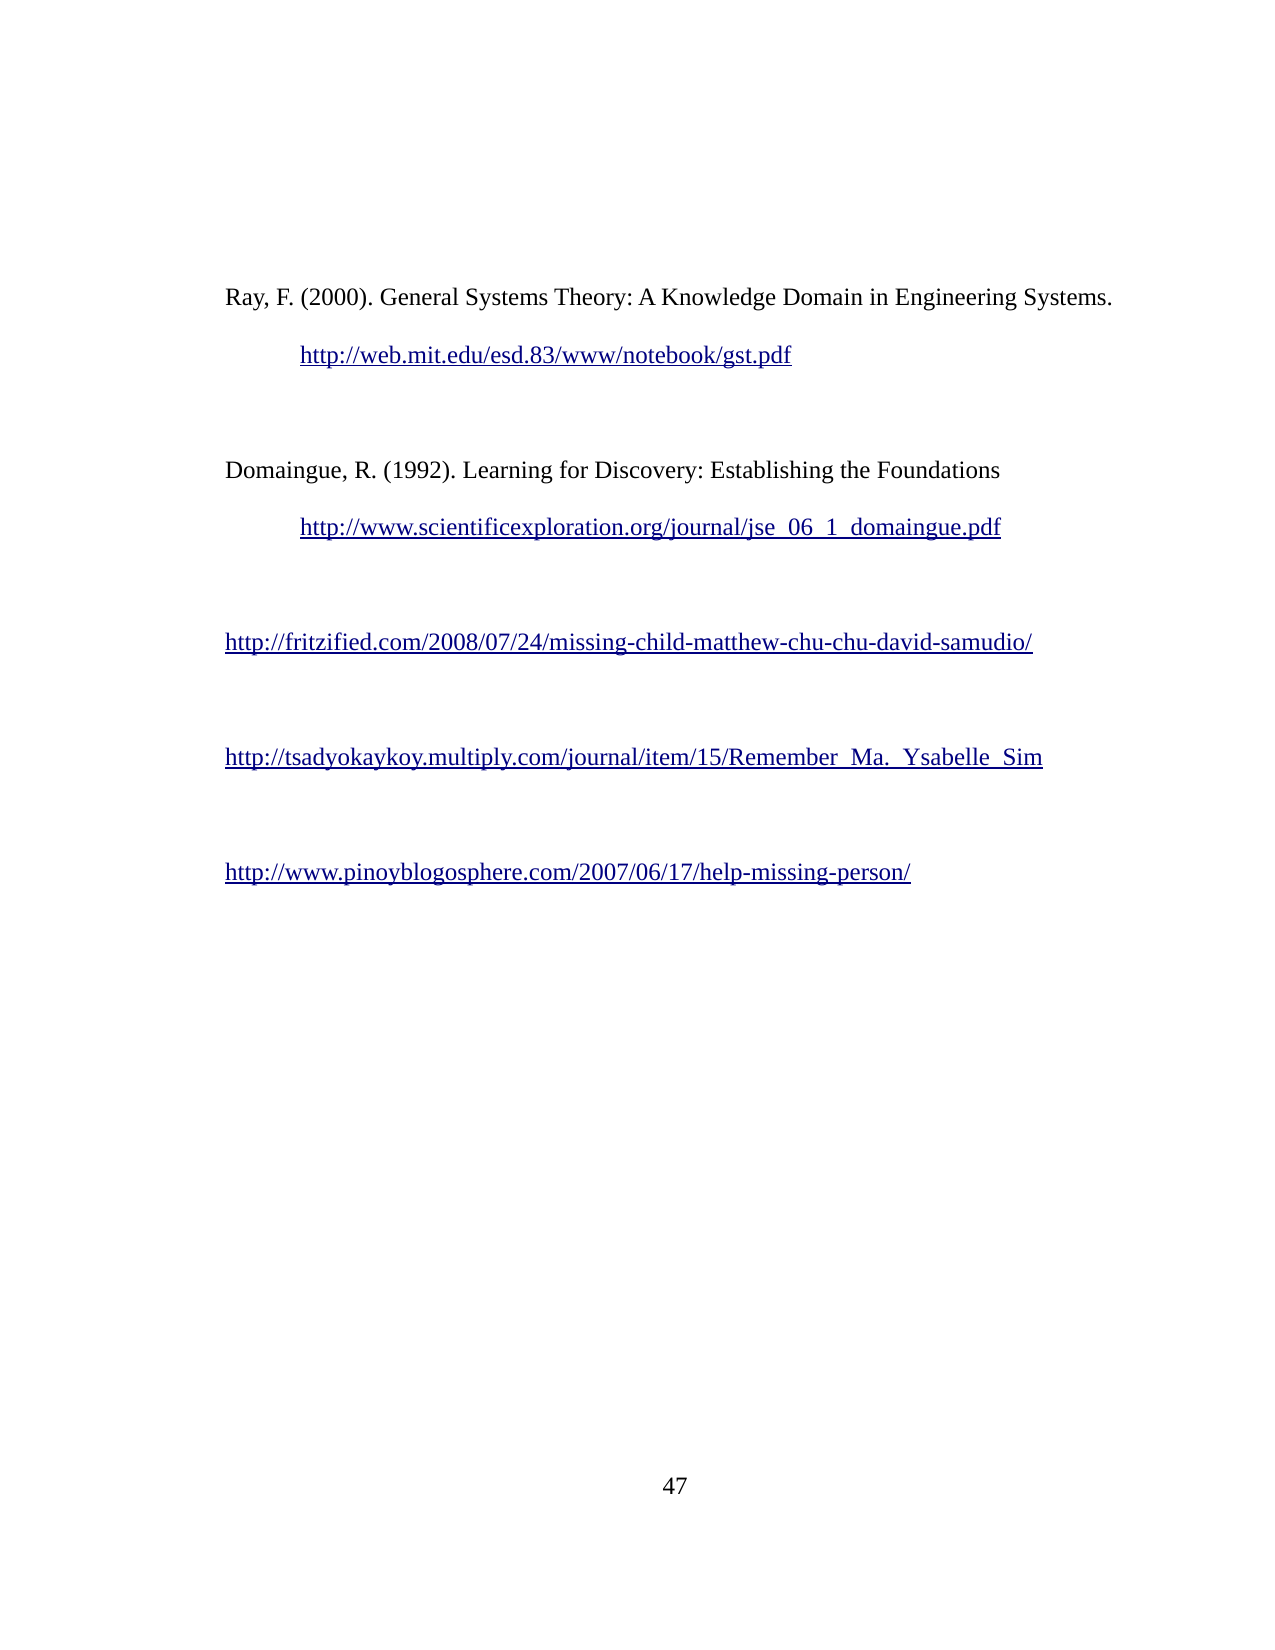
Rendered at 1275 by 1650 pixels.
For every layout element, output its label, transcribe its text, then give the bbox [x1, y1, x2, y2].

text http://fritzified.com/2008/07/24/missing-child-matthew-chu-chu-david-samudio/ [225, 627, 1125, 656]
text Domaingue, R. (1992). Learning for Discovery: Establishing the Foundations [225, 455, 1125, 484]
text http://www.scientificexploration.org/journal/jse_06_1_domaingue.pdf [225, 512, 1125, 541]
text http://tsadyokaykoy.multiply.com/journal/item/15/Remember_Ma._Ysabelle_Sim [225, 742, 1125, 771]
text http://www.pinoyblogosphere.com/2007/06/17/help-missing-person/ [225, 857, 1125, 886]
text Ray, F. (2000). General Systems Theory: A Knowledge Domain in Engineering Systems. http://web.mit.edu/esd.83/www/notebook/gst.pdf [225, 282, 1125, 369]
